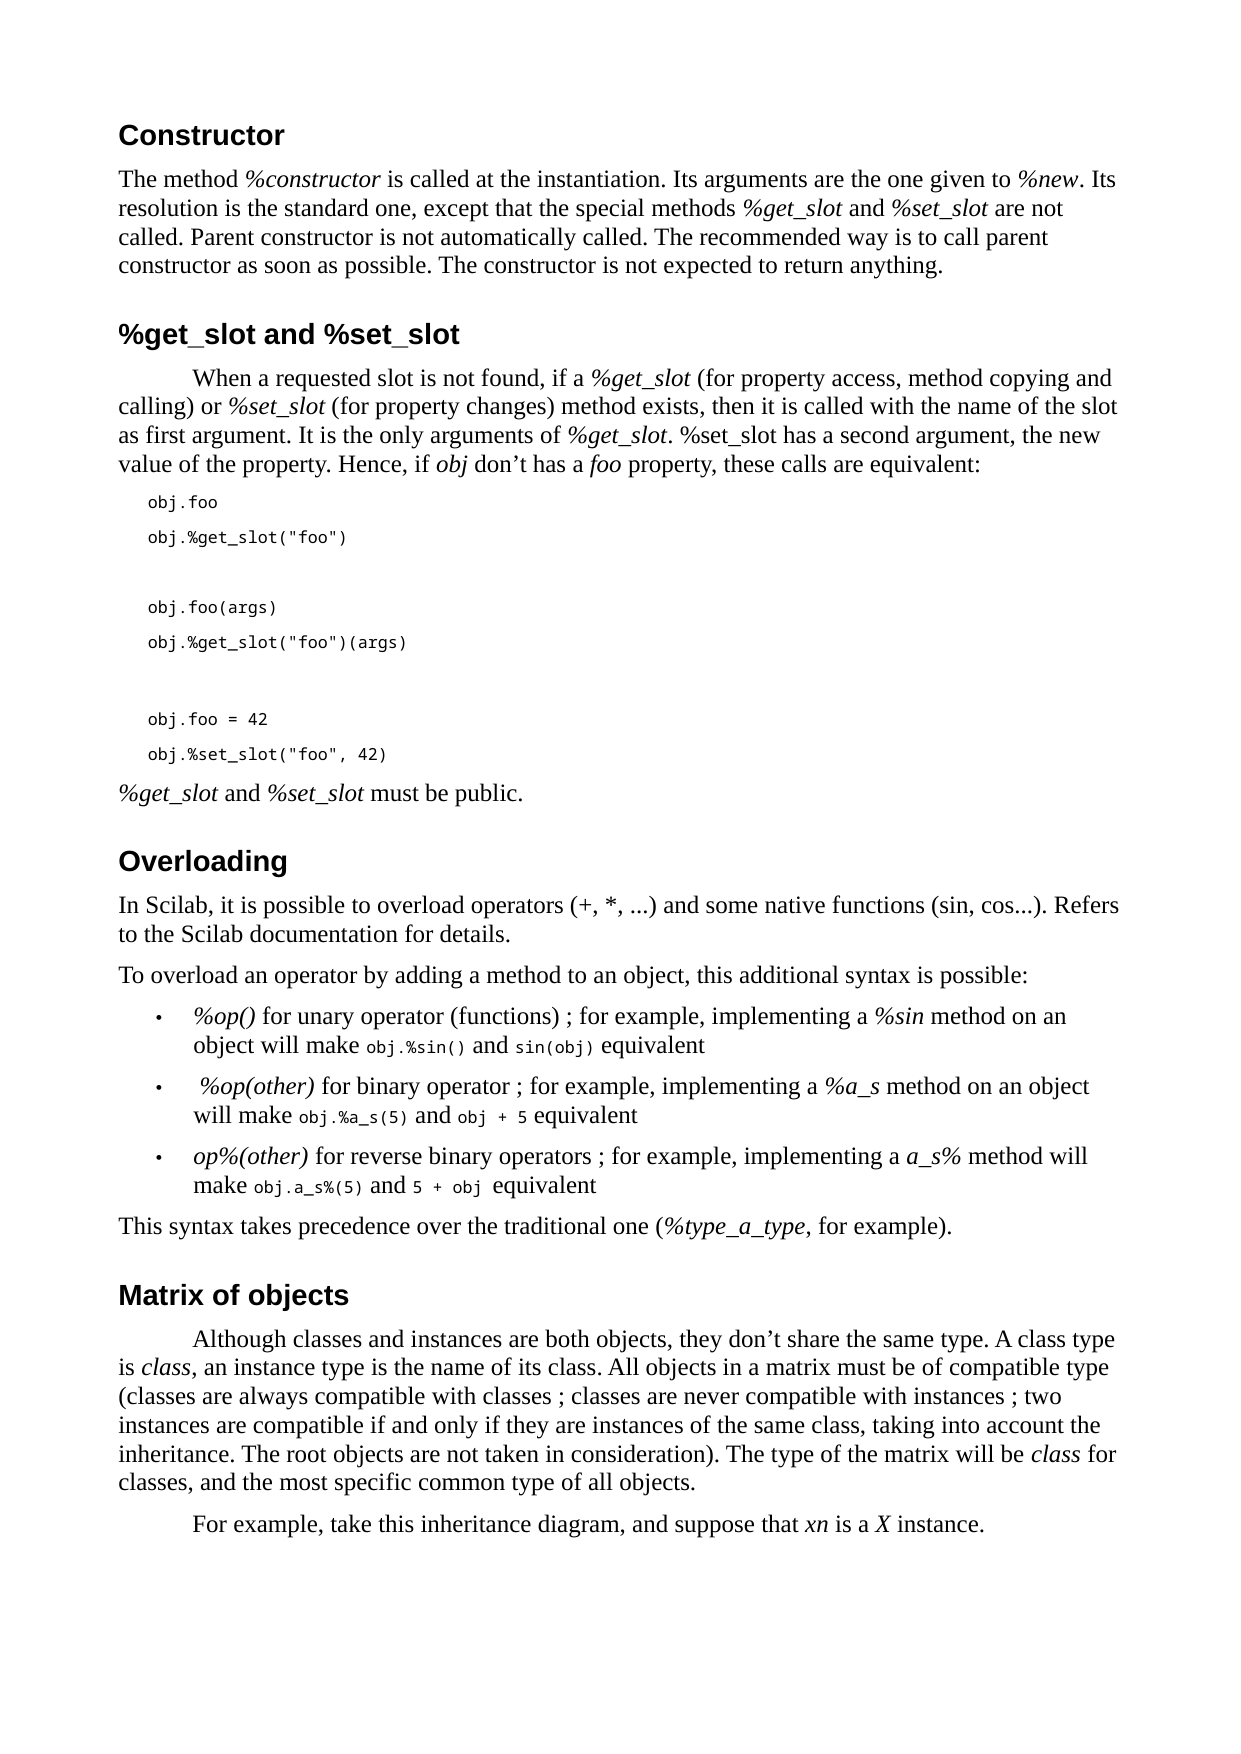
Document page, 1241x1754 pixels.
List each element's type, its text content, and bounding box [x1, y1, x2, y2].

text obj.%set_slot("foo", 42) [148, 743, 1122, 765]
text obj.foo(args) [148, 596, 1122, 618]
list %op(other) for binary operator ; for example, implementing a %a_s method on an object will make obj.%a_s(5) and obj + 5 equivalent [156, 1071, 1122, 1129]
subtitle Overloading [118, 844, 1122, 878]
text In Scilab, it is possible to overload operators (+, *, ...) and some native functions (sin, cos...). Refers to the Scilab documentation for details. [118, 890, 1122, 948]
text To overload an operator by adding a method to an object, this additional syntax is possible: [118, 960, 1122, 989]
subtitle Constructor [118, 118, 1122, 152]
text obj.%get_slot("foo") [148, 525, 1122, 548]
text %get_slot and %set_slot must be public. [118, 778, 1122, 807]
text This syntax takes precedence over the traditional one (%type_a_type, for example). [118, 1211, 1122, 1240]
list %op() for unary operator (functions) ; for example, implementing a %sin method on an object will make obj.%sin() and sin(obj) equivalent [156, 1001, 1122, 1059]
text When a requested slot is not found, if a %get_slot (for property access, method copying and calling) or %set_slot (for property changes) method exists, then it is called with the name of the slot as first argument. It is the only arguments of %get_slot. %set_slot has a second argument, the new value of the property. Hence, if obj don’t has a foo property, these calls are equivalent: [118, 363, 1122, 478]
text obj.%get_slot("foo")(args) [148, 631, 1122, 654]
text For example, take this inheritance diagram, and suppose that xn is a X instance. [118, 1509, 1122, 1537]
list op%(other) for reverse binary operators ; for example, implementing a a_s% method will make obj.a_s%(5) and 5 + obj equivalent [156, 1141, 1122, 1199]
subtitle Matrix of objects [118, 1278, 1122, 1311]
subtitle %get_slot and %set_slot [118, 317, 1122, 350]
text The method %constructor is called at the instantiation. Its arguments are the one given to %new. Its resolution is the standard one, except that the special methods %get_slot and %set_slot are not called. Parent constructor is not automatically called. The recommended way is to call parent constructor as soon as possible. The constructor is not expected to return anything. [118, 164, 1122, 279]
text Although classes and instances are both objects, they don’t share the same type. A class type is class, an instance type is the name of its class. All objects in a matrix must be of compatible type (classes are always compatible with classes ; classes are never compatible with instances ; two instances are compatible if and only if they are instances of the same class, taking into account the inheritance. The root objects are not taken in consideration). The type of the matrix will be class for classes, and the most specific common type of all objects. [118, 1324, 1122, 1496]
text obj.foo = 42 [148, 707, 1122, 730]
text obj.foo [148, 490, 1122, 513]
